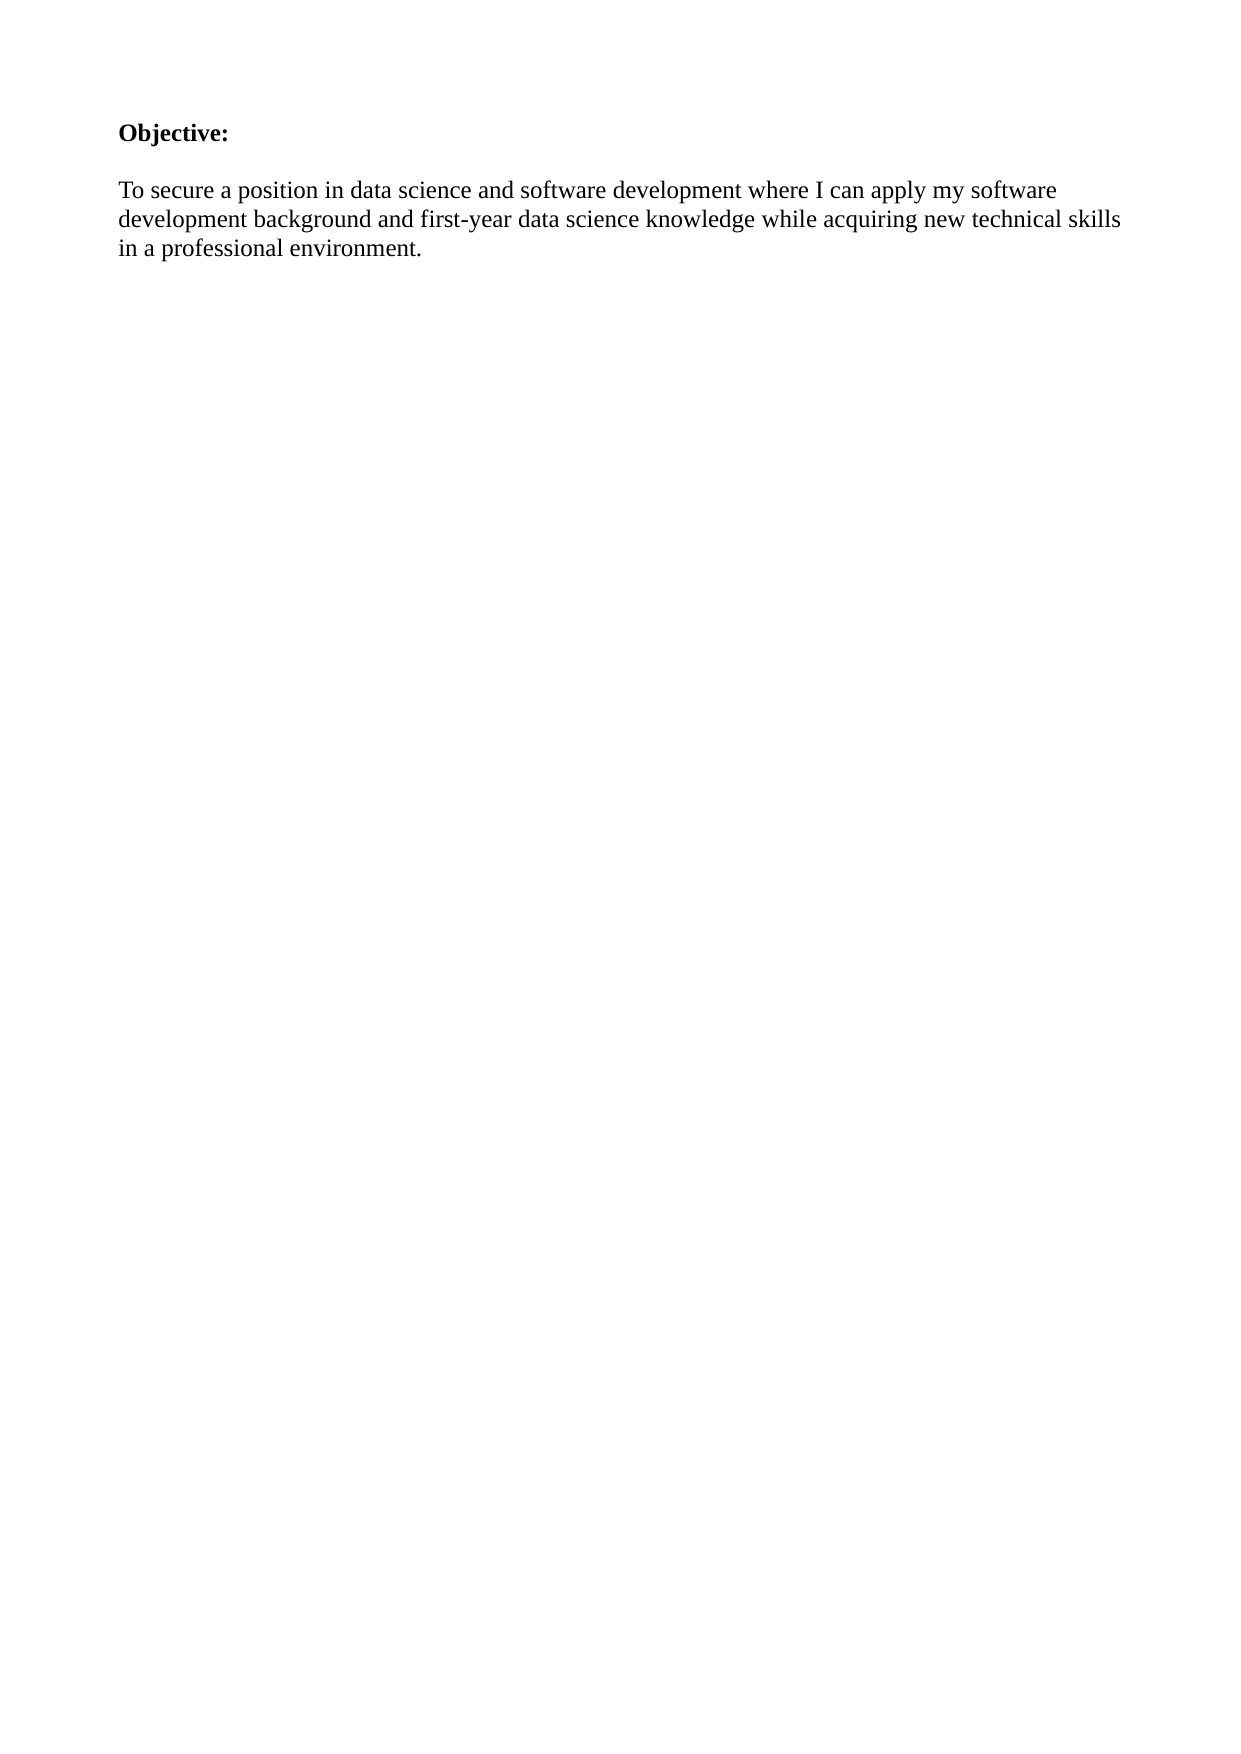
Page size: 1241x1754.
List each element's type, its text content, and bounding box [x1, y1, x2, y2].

text Objective: [118, 118, 1122, 147]
text To secure a position in data science and software development where I can apply my software development background and first-year data science knowledge while acquiring new technical skills in a professional environment. [118, 176, 1122, 262]
